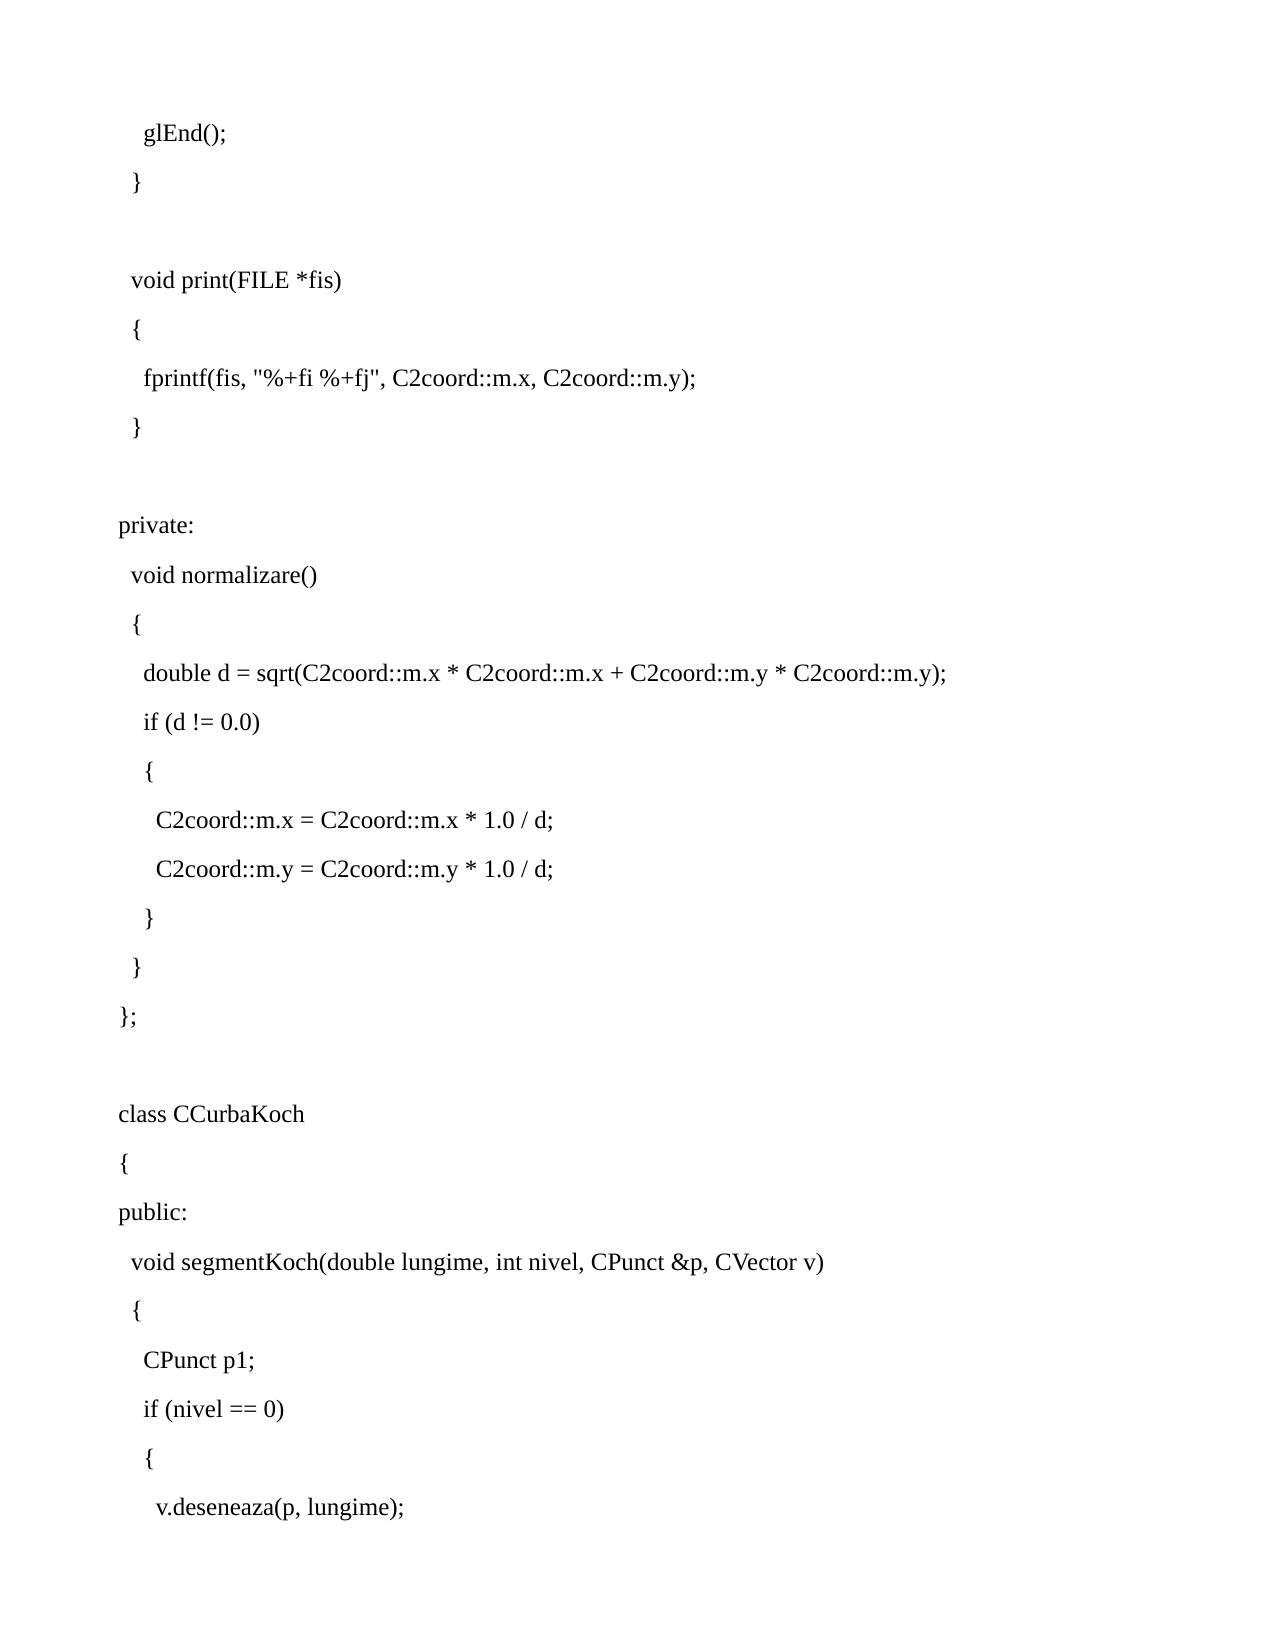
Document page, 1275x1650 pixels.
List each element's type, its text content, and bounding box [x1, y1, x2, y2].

text } [118, 952, 1157, 981]
text { [118, 314, 1157, 343]
text { [118, 756, 1157, 785]
text { [118, 609, 1157, 637]
text }; [118, 1001, 1157, 1030]
text class CCurbaKoch [118, 1099, 1157, 1128]
text { [118, 1148, 1157, 1177]
text void normalizare() [118, 560, 1157, 588]
text public: [118, 1197, 1157, 1226]
text } [118, 167, 1157, 196]
text if (d != 0.0) [118, 707, 1157, 736]
text private: [118, 511, 1157, 539]
text void segmentKoch(double lungime, int nivel, CPunct &p, CVector v) [118, 1247, 1157, 1275]
text if (nivel == 0) [118, 1394, 1157, 1422]
text fprintf(fis, "%+fi %+fj", C2coord::m.x, C2coord::m.y); [118, 363, 1157, 392]
text C2coord::m.y = C2coord::m.y * 1.0 / d; [118, 854, 1157, 883]
text double d = sqrt(C2coord::m.x * C2coord::m.x + C2coord::m.y * C2coord::m.y); [118, 658, 1157, 687]
text { [118, 1296, 1157, 1324]
text v.deseneaza(p, lungime); [118, 1492, 1157, 1521]
text C2coord::m.x = C2coord::m.x * 1.0 / d; [118, 805, 1157, 834]
text CPunct p1; [118, 1345, 1157, 1373]
text } [118, 903, 1157, 932]
text void print(FILE *fis) [118, 265, 1157, 294]
text glEnd(); [118, 118, 1157, 147]
text } [118, 412, 1157, 441]
text { [118, 1443, 1157, 1472]
